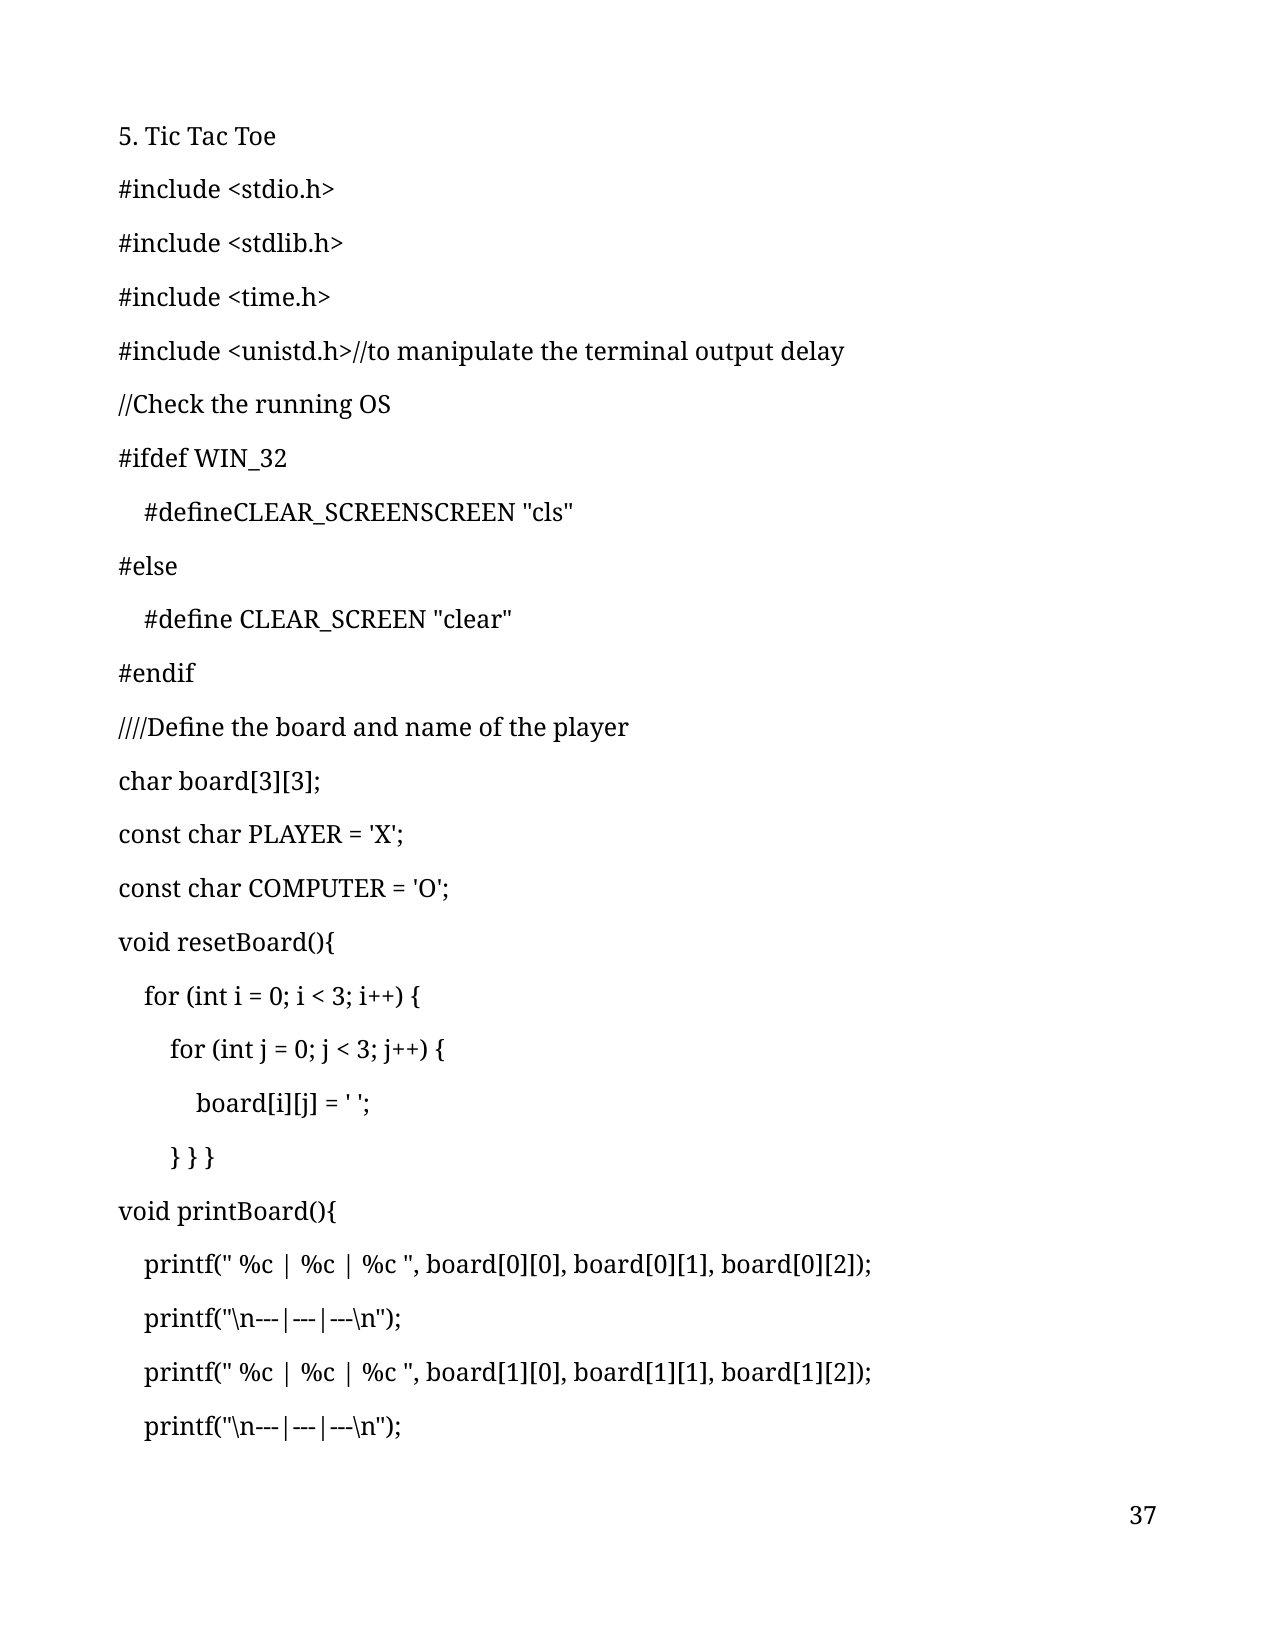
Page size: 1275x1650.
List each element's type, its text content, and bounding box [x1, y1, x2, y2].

text for (int i = 0; i < 3; i++) { [118, 978, 1157, 1012]
text #ifdef WIN_32 [118, 441, 1157, 475]
text void resetBoard(){ [118, 924, 1157, 958]
text const char COMPUTER = 'O'; [118, 871, 1157, 905]
text #defineCLEAR_SCREENSCREEN "cls" [118, 494, 1157, 528]
text void printBoard(){ [118, 1193, 1157, 1227]
text #else [118, 548, 1157, 582]
text } } } [118, 1139, 1157, 1173]
text printf(" %c | %c | %c ", board[0][0], board[0][1], board[0][2]); [118, 1247, 1157, 1281]
text #include <time.h> [118, 279, 1157, 313]
text printf(" %c | %c | %c ", board[1][0], board[1][1], board[1][2]); [118, 1354, 1157, 1388]
text for (int j = 0; j < 3; j++) { [118, 1032, 1157, 1066]
text #define CLEAR_SCREEN "clear" [118, 602, 1157, 636]
text printf("\n---|---|---\n"); [118, 1408, 1157, 1442]
text 5. Tic Tac Toe [118, 118, 1157, 152]
text #include <unistd.h>//to manipulate the terminal output delay [118, 333, 1157, 367]
text printf("\n---|---|---\n"); [118, 1301, 1157, 1335]
text #endif [118, 656, 1157, 690]
text char board[3][3]; [118, 763, 1157, 797]
text //Check the running OS [118, 387, 1157, 421]
text #include <stdlib.h> [118, 226, 1157, 260]
text ////Define the board and name of the player [118, 709, 1157, 743]
text board[i][j] = ' '; [118, 1086, 1157, 1120]
text const char PLAYER = 'X'; [118, 817, 1157, 851]
text #include <stdio.h> [118, 172, 1157, 206]
